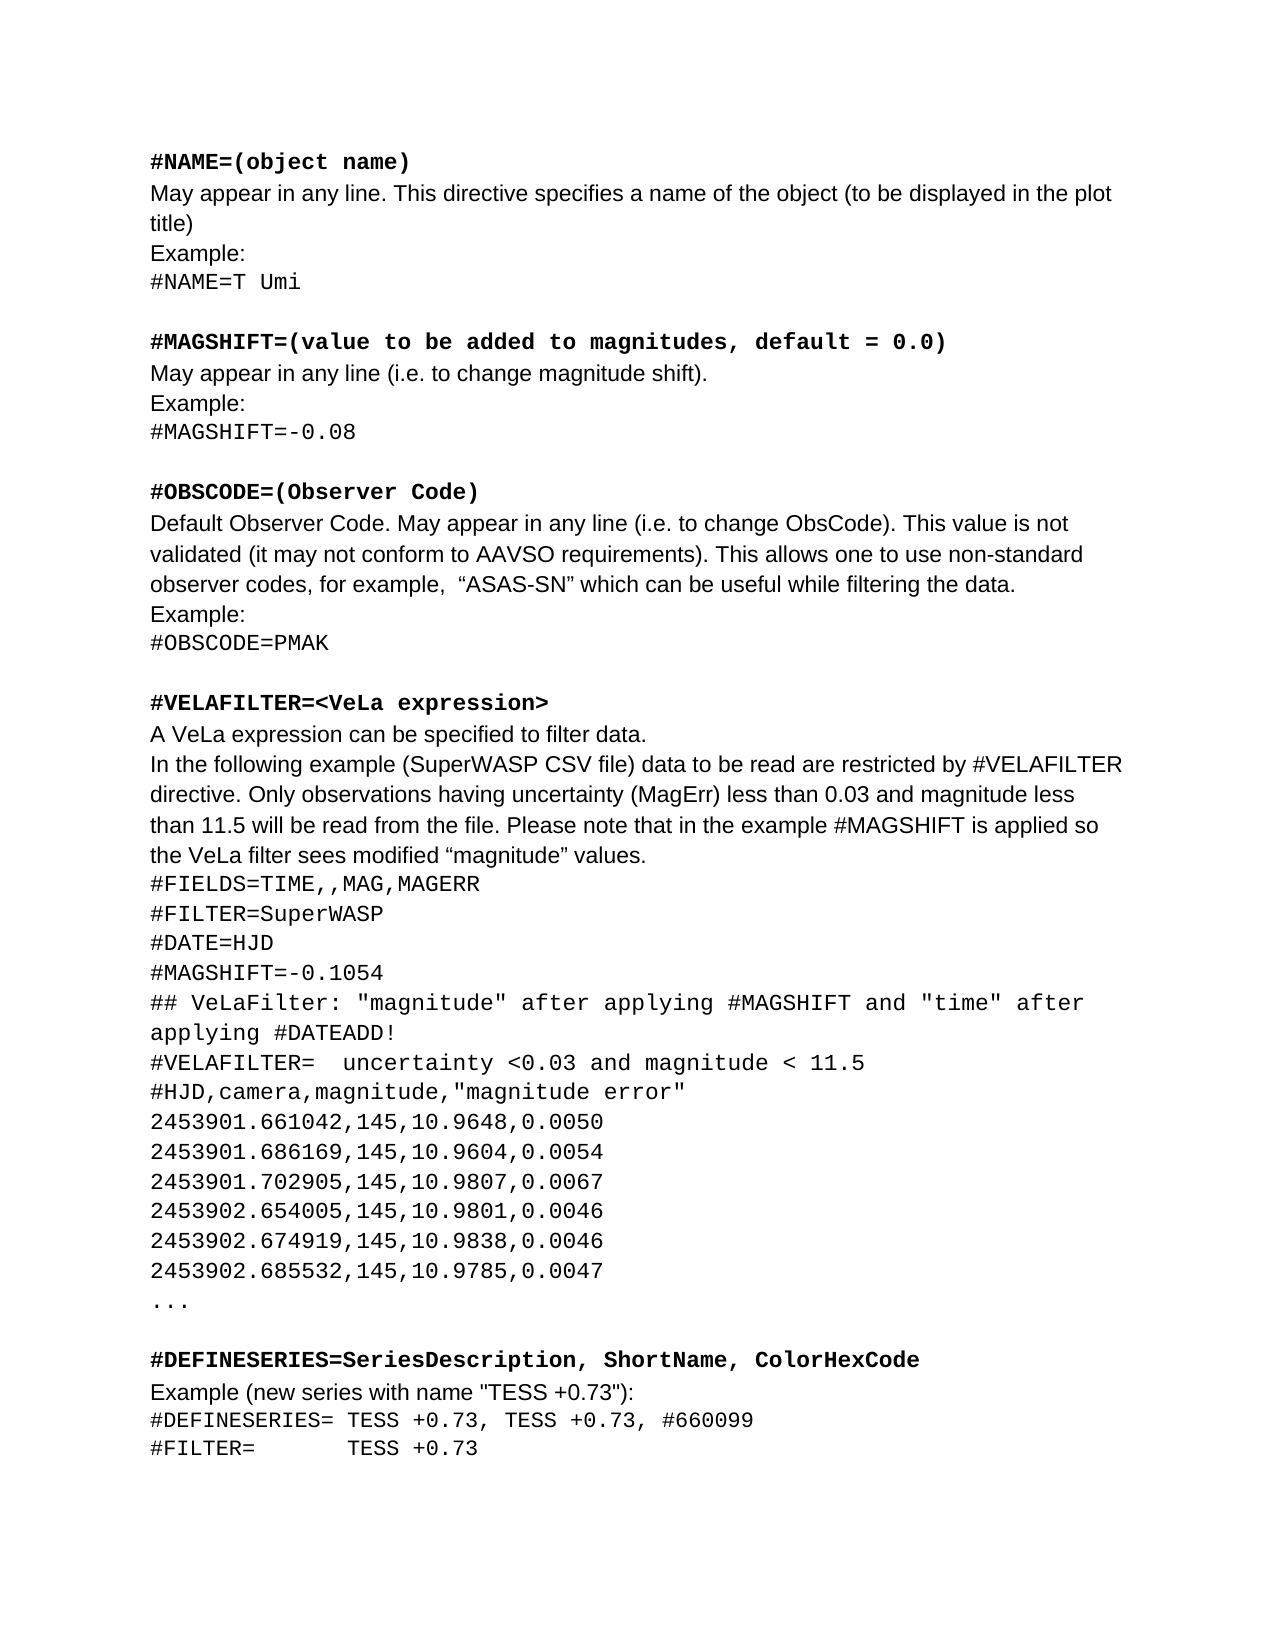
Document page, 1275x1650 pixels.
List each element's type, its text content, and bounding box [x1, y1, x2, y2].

text ## VeLaFilter: "magnitude" after applying #MAGSHIFT and "time" after applying #DATEADD! [150, 991, 1125, 1047]
text 2453902.685532,145,10.9785,0.0047 [150, 1259, 1125, 1285]
text May appear in any line. This directive specifies a name of the object (to be displayed in the plot title) [150, 180, 1125, 236]
text Default Observer Code. May appear in any line (i.e. to change ObsCode). This value is not validated (it may not conform to AAVSO requirements). This allows one to use non-standard observer codes, for example, “ASAS-SN” which can be useful while filtering the data. [150, 510, 1125, 597]
text #MAGSHIFT=(value to be added to magnitudes, default = 0.0) [150, 330, 1125, 356]
text 2453902.674919,145,10.9838,0.0046 [150, 1229, 1125, 1256]
text Example: [150, 390, 1125, 417]
text In the following example (SuperWASP CSV file) data to be read are restricted by #VELAFILTER directive. Only observations having uncertainty (MagErr) less than 0.03 and magnitude less than 11.5 will be read from the file. Please note that in the example #MAGSHIFT is applied so the VeLa filter sees modified “magnitude” values. [150, 751, 1125, 868]
text #NAME=T Umi [150, 270, 1125, 296]
text #NAME=(object name) [150, 150, 1125, 176]
text A VeLa expression can be specified to filter data. [150, 721, 1125, 747]
text #MAGSHIFT=-0.1054 [150, 961, 1125, 987]
text Example (new series with name "TESS +0.73"): [150, 1378, 1125, 1405]
text Example: [150, 601, 1125, 627]
text #DEFINESERIES= TESS +0.73, TESS +0.73, #660099 [150, 1409, 1125, 1433]
text 2453901.686169,145,10.9604,0.0054 [150, 1140, 1125, 1166]
text May appear in any line (i.e. to change magnitude shift). [150, 360, 1125, 387]
text Example: [150, 240, 1125, 267]
text #OBSCODE=(Observer Code) [150, 481, 1125, 507]
text 2453901.661042,145,10.9648,0.0050 [150, 1110, 1125, 1136]
text #DATE=HJD [150, 932, 1125, 958]
text #HJD,camera,magnitude,"magnitude error" [150, 1081, 1125, 1107]
text #VELAFILTER= uncertainty <0.03 and magnitude < 11.5 [150, 1051, 1125, 1077]
text 2453902.654005,145,10.9801,0.0046 [150, 1200, 1125, 1226]
text #FILTER= TESS +0.73 [150, 1437, 1125, 1462]
text #MAGSHIFT=-0.08 [150, 421, 1125, 447]
text #FIELDS=TIME,,MAG,MAGERR [150, 872, 1125, 898]
text ... [150, 1289, 1125, 1315]
text 2453901.702905,145,10.9807,0.0067 [150, 1170, 1125, 1196]
text #FILTER=SuperWASP [150, 902, 1125, 928]
text #OBSCODE=PMAK [150, 631, 1125, 657]
text #DEFINESERIES=SeriesDescription, ShortName, ColorHexCode [150, 1349, 1125, 1375]
text #VELAFILTER=<VeLa expression> [150, 691, 1125, 717]
